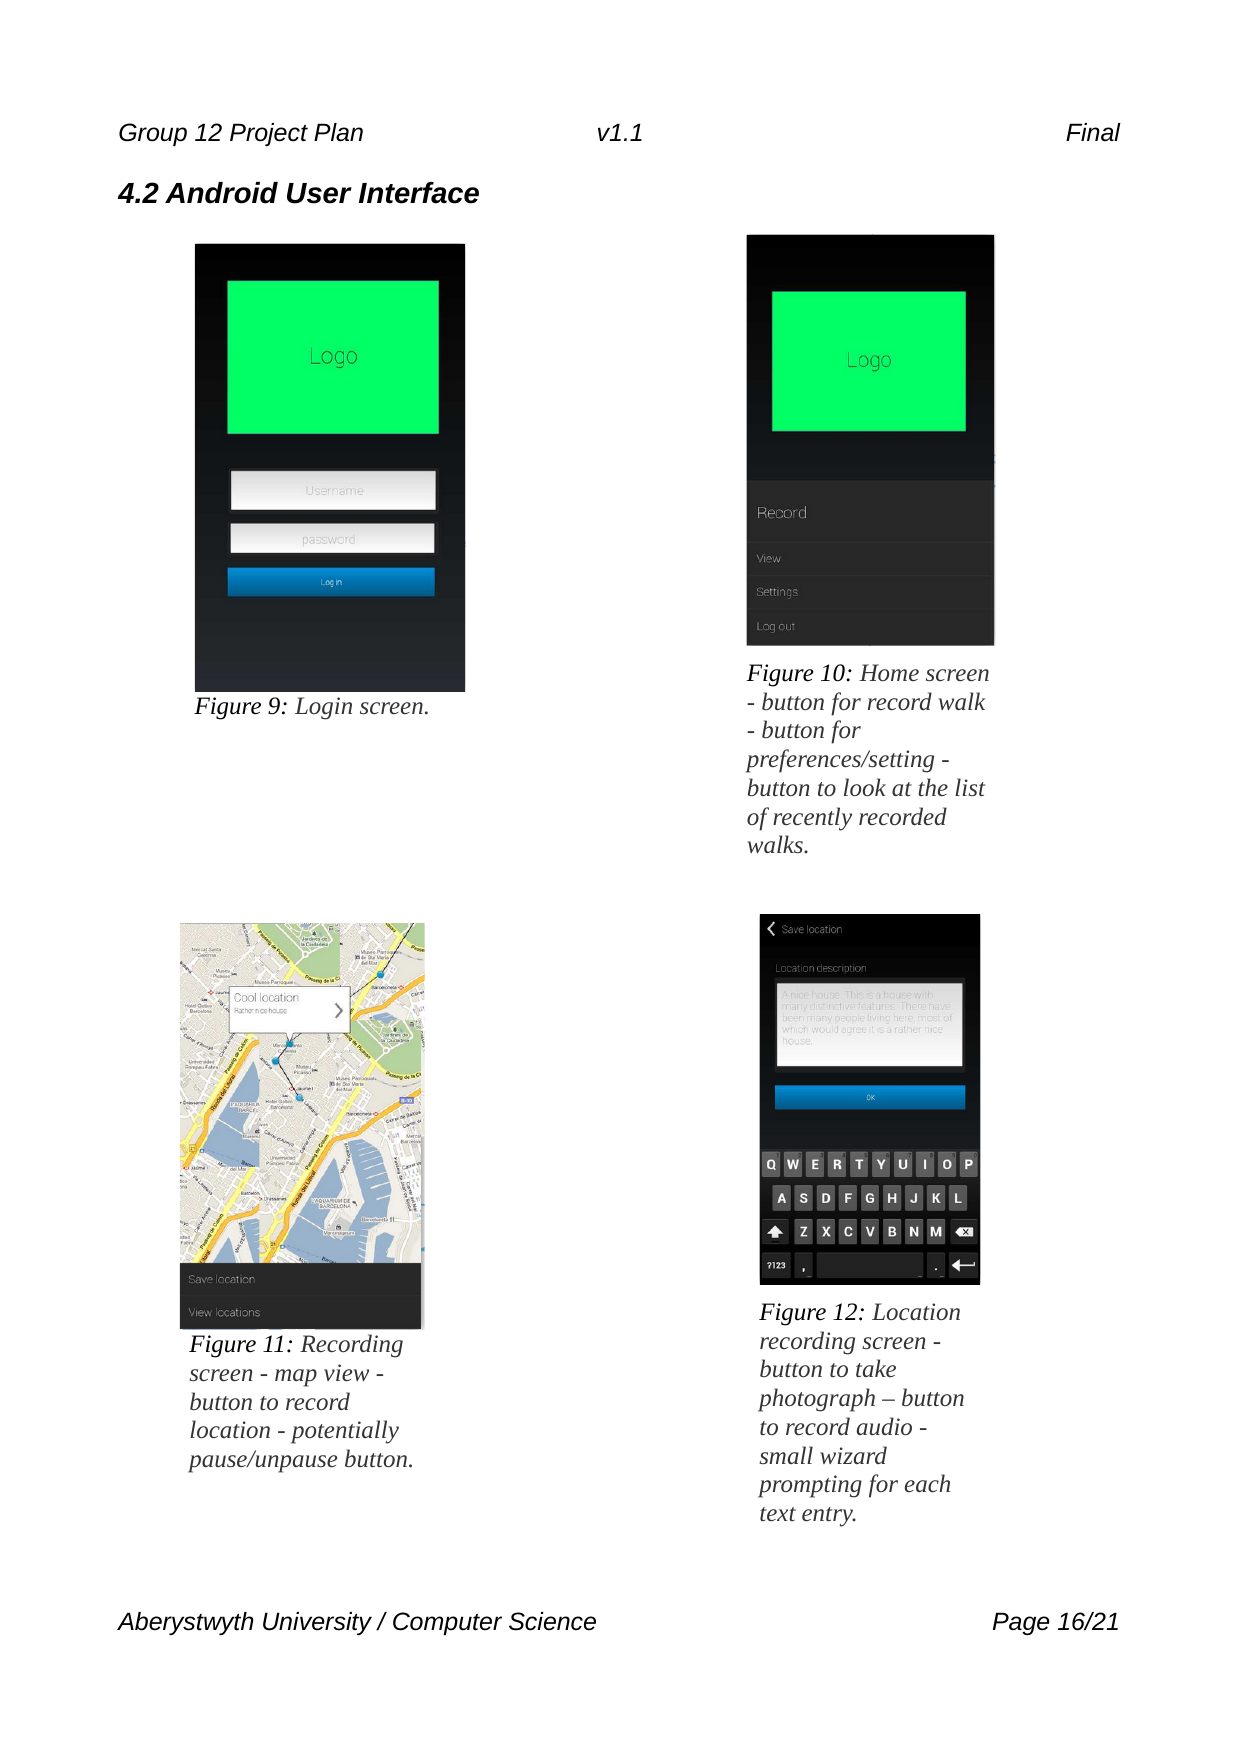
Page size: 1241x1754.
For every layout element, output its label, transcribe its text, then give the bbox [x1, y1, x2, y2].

text Figure 9: Login screen. [194, 692, 466, 720]
text Figure 10: Home screen - button for record walk - button for preferences/setting - button to look at the list of recently recorded walks. [747, 658, 996, 859]
picture [759, 914, 981, 1285]
text Figure 11: Recording screen - map view - button to record location - potentially pause/unpause button. [189, 1053, 434, 1473]
picture [746, 234, 996, 646]
subtitle 4.2 Android User Interface [118, 176, 1122, 210]
picture [194, 243, 466, 692]
picture [179, 923, 425, 1330]
text Figure 12: Location recording screen - button to take photograph – button to record audio - small wizard prompting for each text entry. [759, 1297, 981, 1527]
